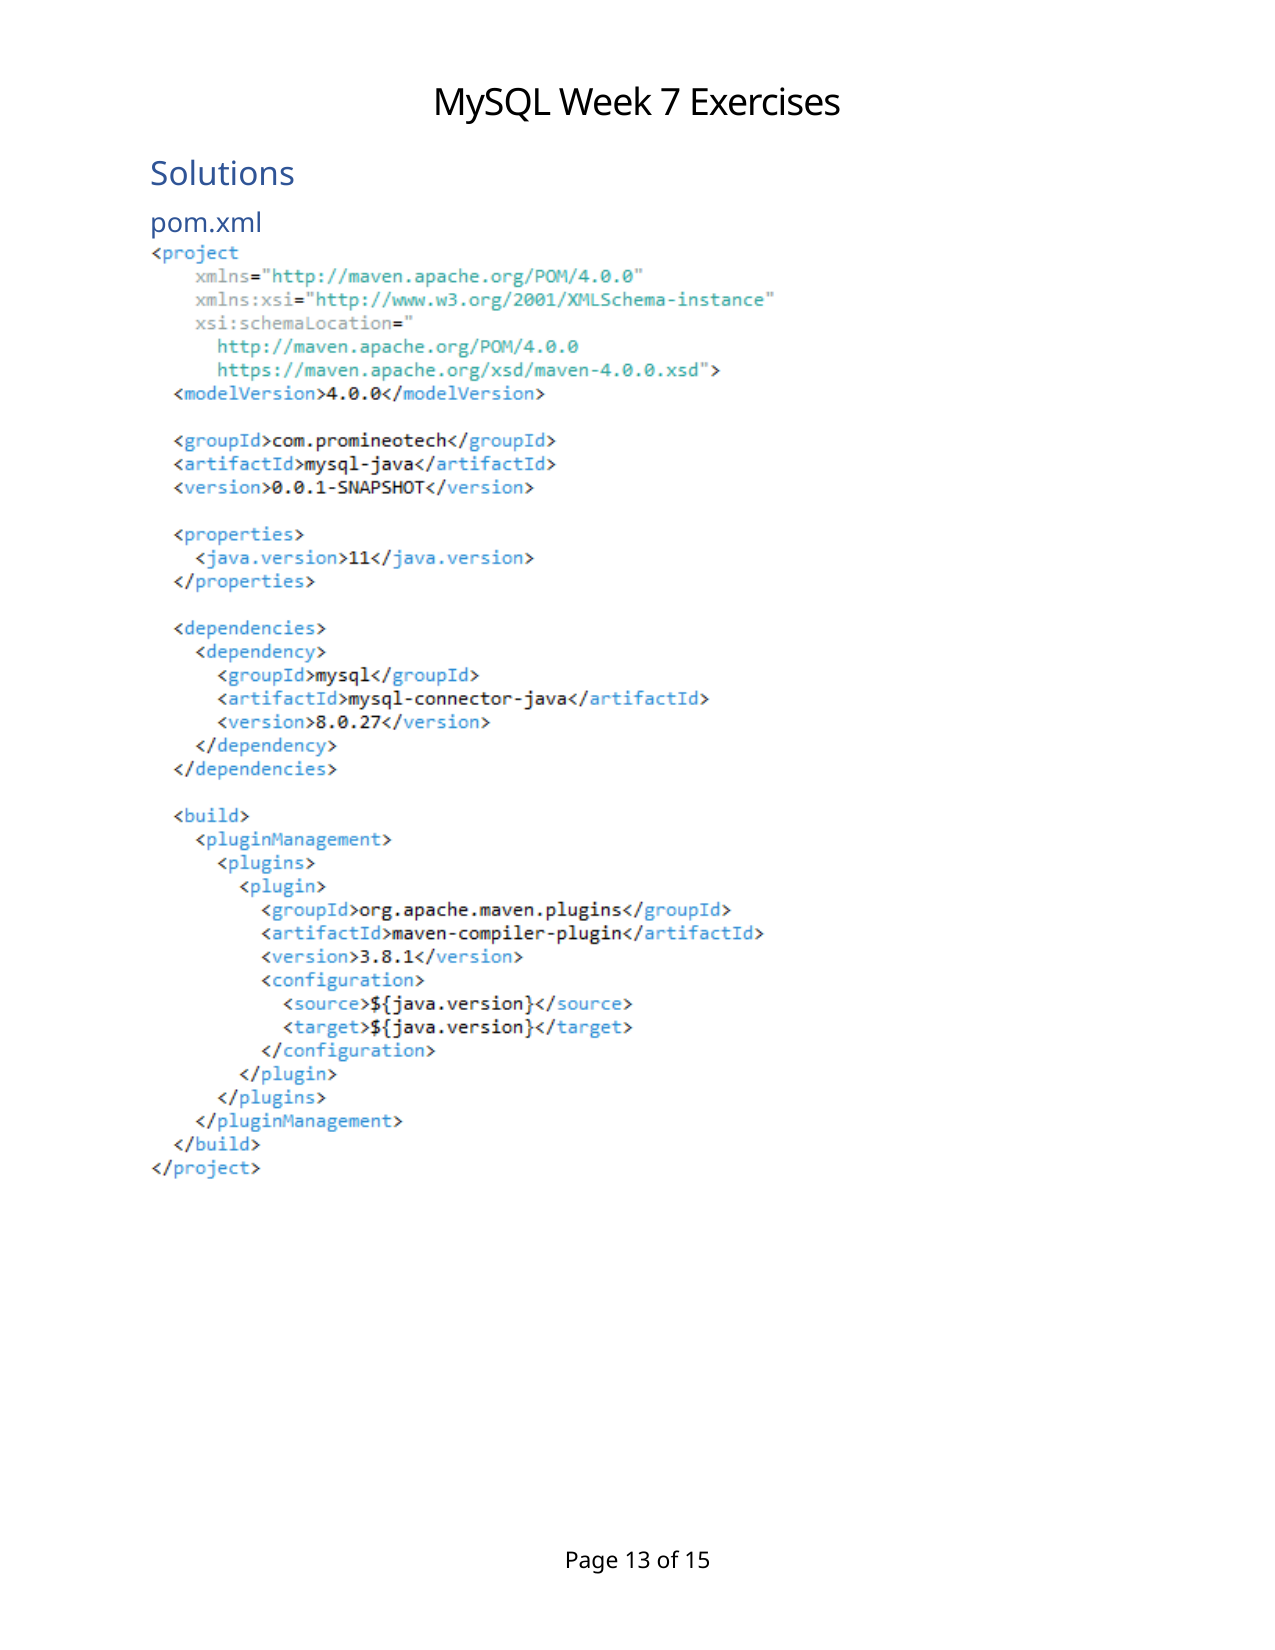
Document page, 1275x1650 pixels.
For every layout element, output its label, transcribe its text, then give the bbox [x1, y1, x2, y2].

picture [150, 242, 810, 1193]
subtitle Solutions [150, 150, 1125, 195]
subtitle pom.xml [150, 203, 1125, 240]
